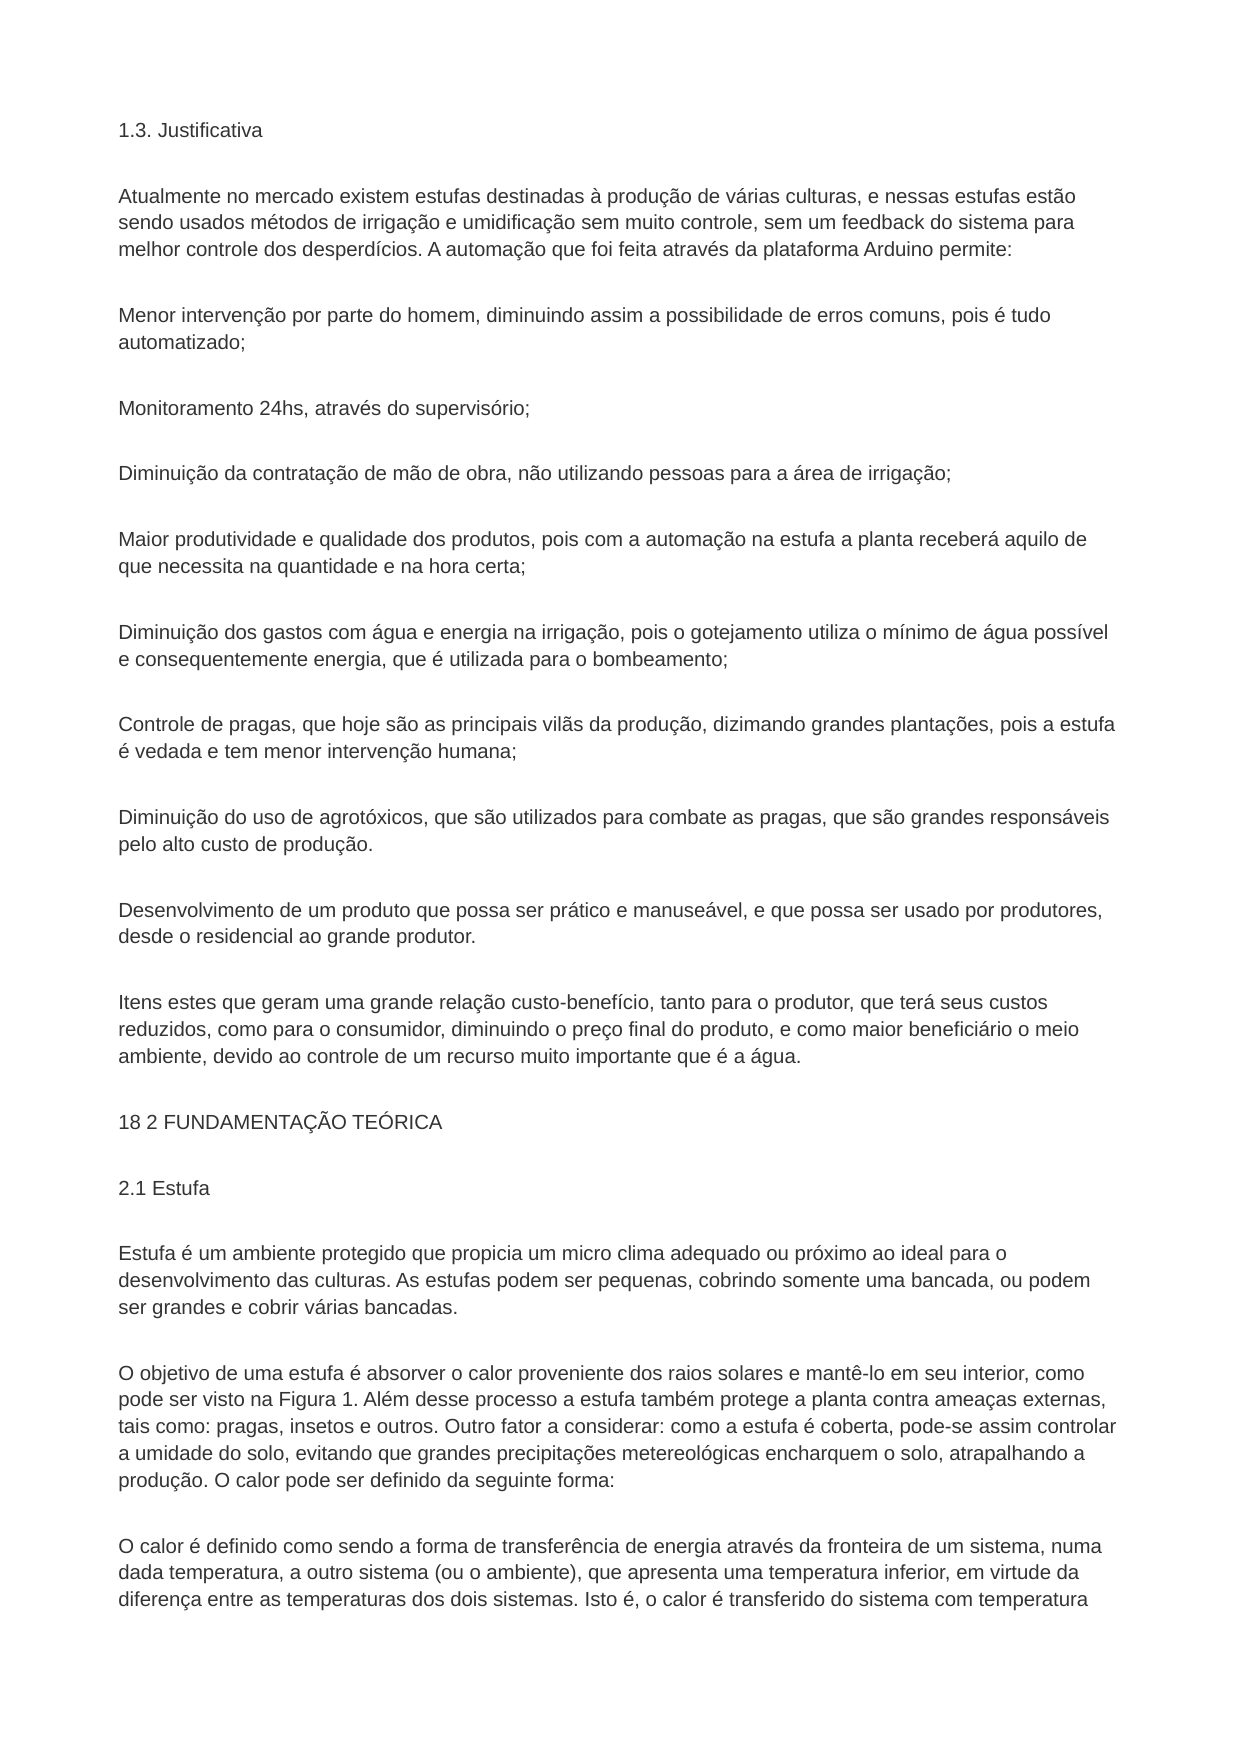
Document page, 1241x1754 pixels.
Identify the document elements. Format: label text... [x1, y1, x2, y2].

text Diminuição dos gastos com água e energia na irrigação, pois o gotejamento utiliza o mínimo de água possível e consequentemente energia, que é utilizada para o bombeamento; [118, 620, 1122, 670]
text Itens estes que geram uma grande relação custo-benefício, tanto para o produtor, que terá seus custos reduzidos, como para o consumidor, diminuindo o preço final do produto, e como maior beneficiário o meio ambiente, devido ao controle de um recurso muito importante que é a água. [118, 991, 1122, 1067]
text 2.1 Estufa [118, 1176, 1122, 1199]
text Atualmente no mercado existem estufas destinadas à produção de várias culturas, e nessas estufas estão sendo usados métodos de irrigação e umidificação sem muito controle, sem um feedback do sistema para melhor controle dos desperdícios. A automação que foi feita através da plataforma Arduino permite: [118, 184, 1122, 261]
text O objetivo de uma estufa é absorver o calor proveniente dos raios solares e mantê-lo em seu interior, como pode ser visto na Figura 1. Além desse processo a estufa também protege a planta contra ameaças externas, tais como: pragas, insetos e outros. Outro fator a considerar: como a estufa é coberta, pode-se assim controlar a umidade do solo, evitando que grandes precipitações metereológicas encharquem o solo, atrapalhando a produção. O calor pode ser definido da seguinte forma: [118, 1361, 1122, 1491]
text Maior produtividade e qualidade dos produtos, pois com a automação na estufa a planta receberá aquilo de que necessita na quantidade e na hora certa; [118, 528, 1122, 578]
text Diminuição da contratação de mão de obra, não utilizando pessoas para a área de irrigação; [118, 462, 1122, 485]
text Controle de pragas, que hoje são as principais vilãs da produção, dizimando grandes plantações, pois a estufa é vedada e tem menor intervenção humana; [118, 713, 1122, 763]
text Desenvolvimento de um produto que possa ser prático e manuseável, e que possa ser usado por produtores, desde o residencial ao grande produtor. [118, 898, 1122, 948]
text Estufa é um ambiente protegido que propicia um micro clima adequado ou próximo ao ideal para o desenvolvimento das culturas. As estufas podem ser pequenas, cobrindo somente uma bancada, ou podem ser grandes e cobrir várias bancadas. [118, 1242, 1122, 1318]
text 18 2 FUNDAMENTAÇÃO TEÓRICA [118, 1110, 1122, 1133]
text Menor intervenção por parte do homem, diminuindo assim a possibilidade de erros comuns, pois é tudo automatizado; [118, 303, 1122, 353]
text O calor é definido como sendo a forma de transferência de energia através da fronteira de um sistema, numa dada temperatura, a outro sistema (ou o ambiente), que apresenta uma temperatura inferior, em virtude da diferença entre as temperaturas dos dois sistemas. Isto é, o calor é transferido do sistema com temperatura [118, 1534, 1122, 1611]
text 1.3. Justificativa [118, 118, 1122, 141]
text Monitoramento 24hs, através do supervisório; [118, 396, 1122, 419]
text Diminuição do uso de agrotóxicos, que são utilizados para combate as pragas, que são grandes responsáveis pelo alto custo de produção. [118, 805, 1122, 856]
